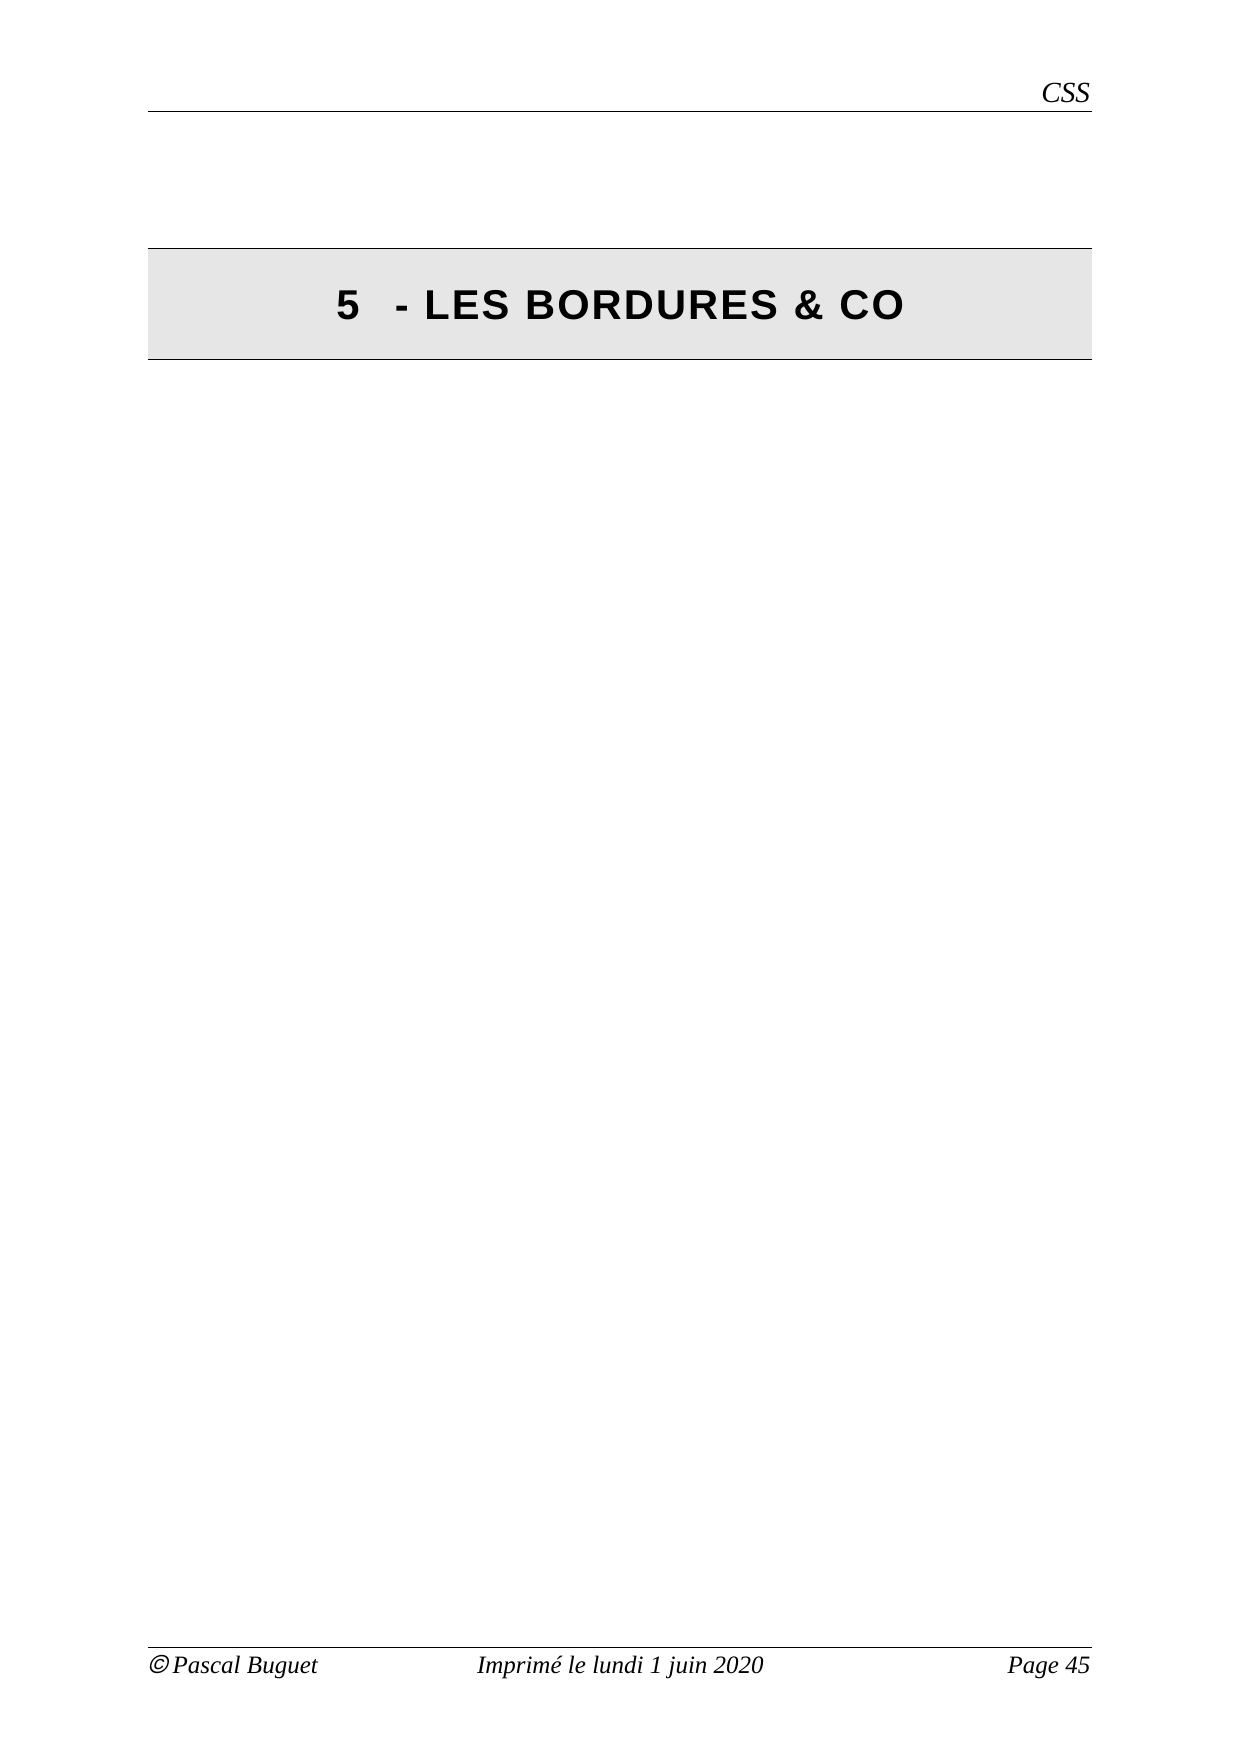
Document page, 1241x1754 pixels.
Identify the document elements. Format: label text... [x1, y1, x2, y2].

subtitle - LES BORDURES & CO [148, 249, 1092, 359]
